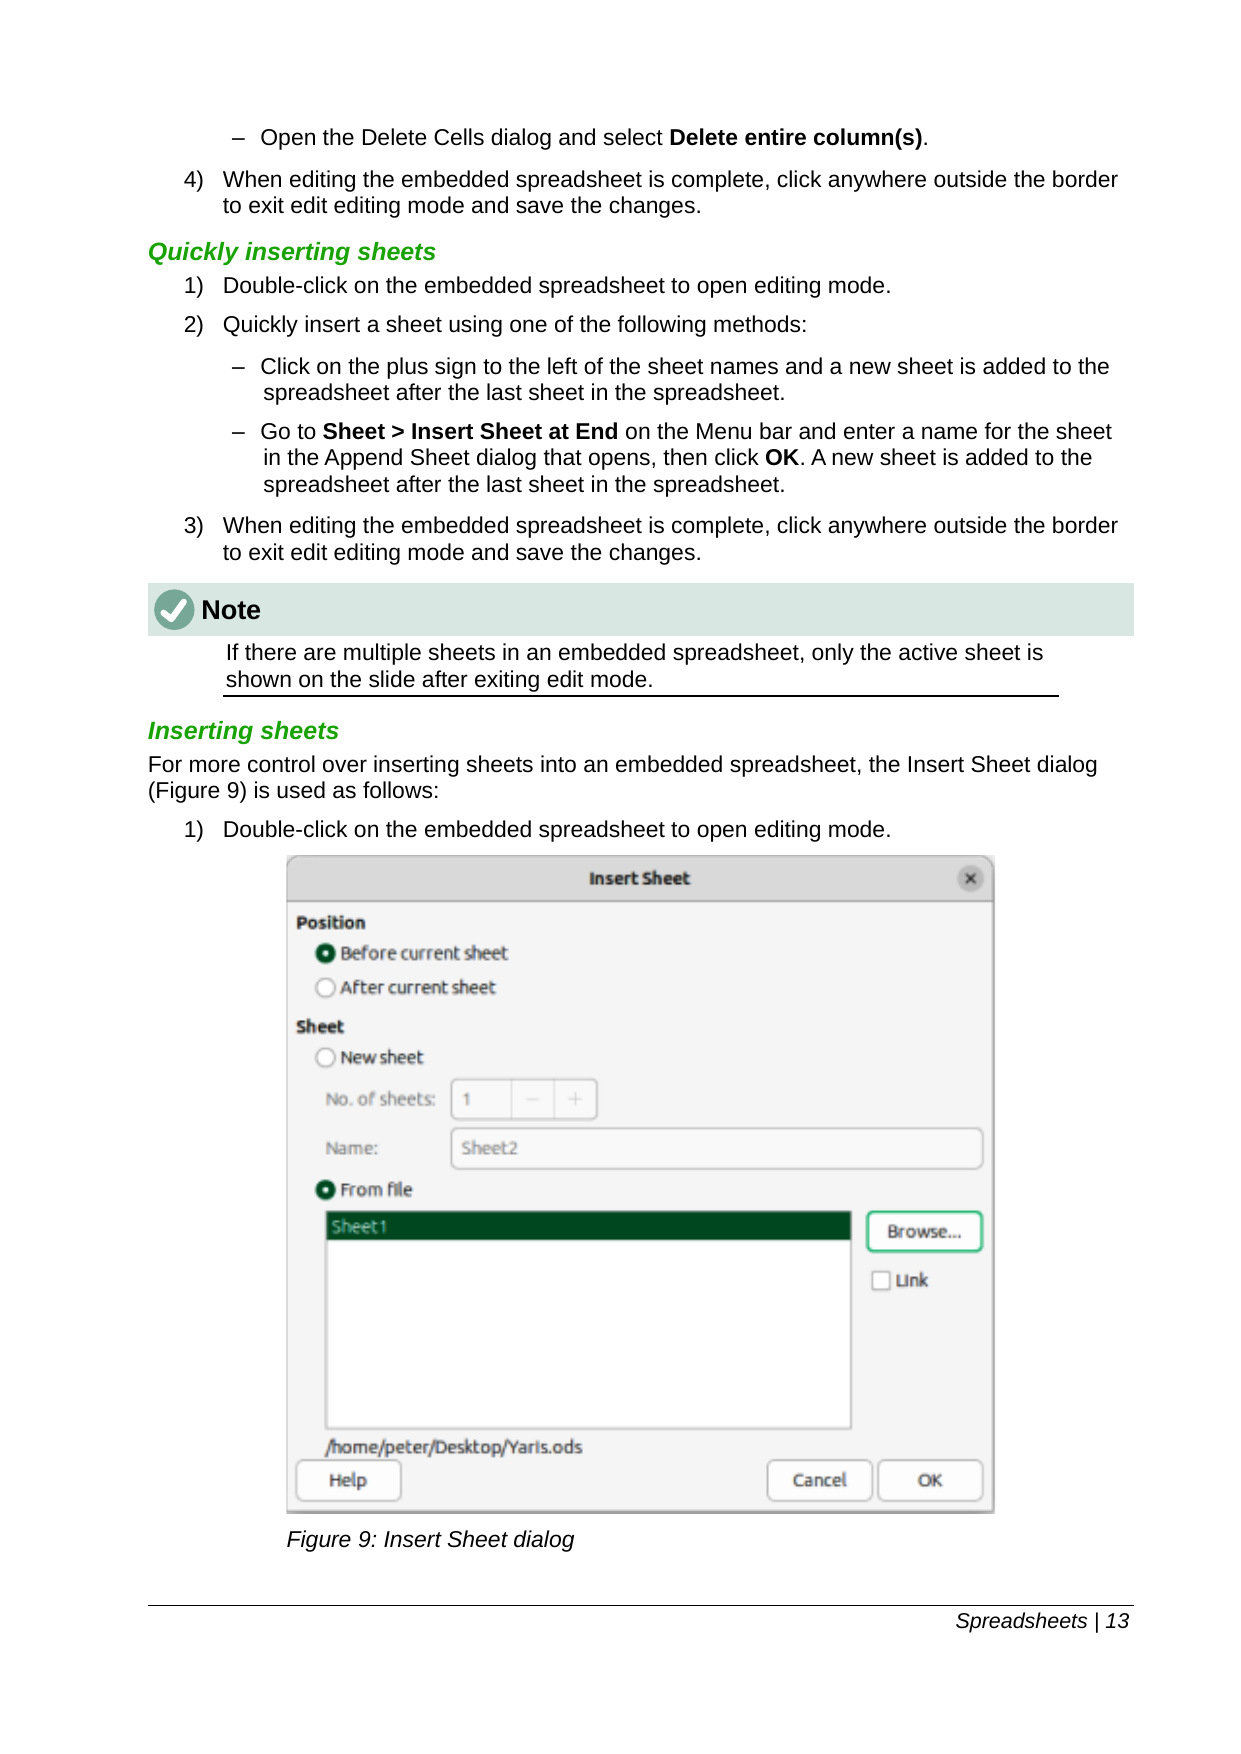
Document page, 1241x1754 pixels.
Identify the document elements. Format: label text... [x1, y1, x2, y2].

list Quickly insert a sheet using one of the following methods: [204, 311, 1134, 337]
text For more control over inserting sheets into an embedded spreadsheet, the Insert Sheet dialog (Figure 9) is used as follows: [148, 751, 1134, 804]
list Double-click on the embedded spreadsheet to open editing mode. [204, 816, 1134, 842]
list Double-click on the embedded spreadsheet to open editing mode. [204, 272, 1134, 298]
text Figure 9: Insert Sheet dialog [286, 1526, 995, 1552]
subtitle Quickly inserting sheets [148, 237, 1134, 266]
picture [286, 855, 996, 1514]
list Click on the plus sign to the left of the sheet names and a new sheet is added to the spreadsheet after the last sheet in the spreadsheet. [229, 350, 1134, 406]
list When editing the embedded spreadsheet is complete, click anywhere outside the border to exit edit editing mode and save the changes. [204, 166, 1134, 218]
list Go to Sheet > Insert Sheet at End on the Menu bar and enter a name for the sheet in the Append Sheet dialog that opens, then click OK. A new sheet is added to the spreadsheet after the last sheet in the spreadsheet. [229, 415, 1134, 500]
text If there are multiple sheets in an embedded spreadsheet, only the active sheet is shown on the slide after exiting edit mode. [223, 636, 1059, 695]
subtitle Note [148, 583, 1134, 636]
subtitle Inserting sheets [148, 716, 1134, 745]
list When editing the embedded spreadsheet is complete, click anywhere outside the border to exit edit editing mode and save the changes. [204, 512, 1134, 565]
list Open the Delete Cells dialog and select Delete entire column(s). [229, 121, 1134, 153]
